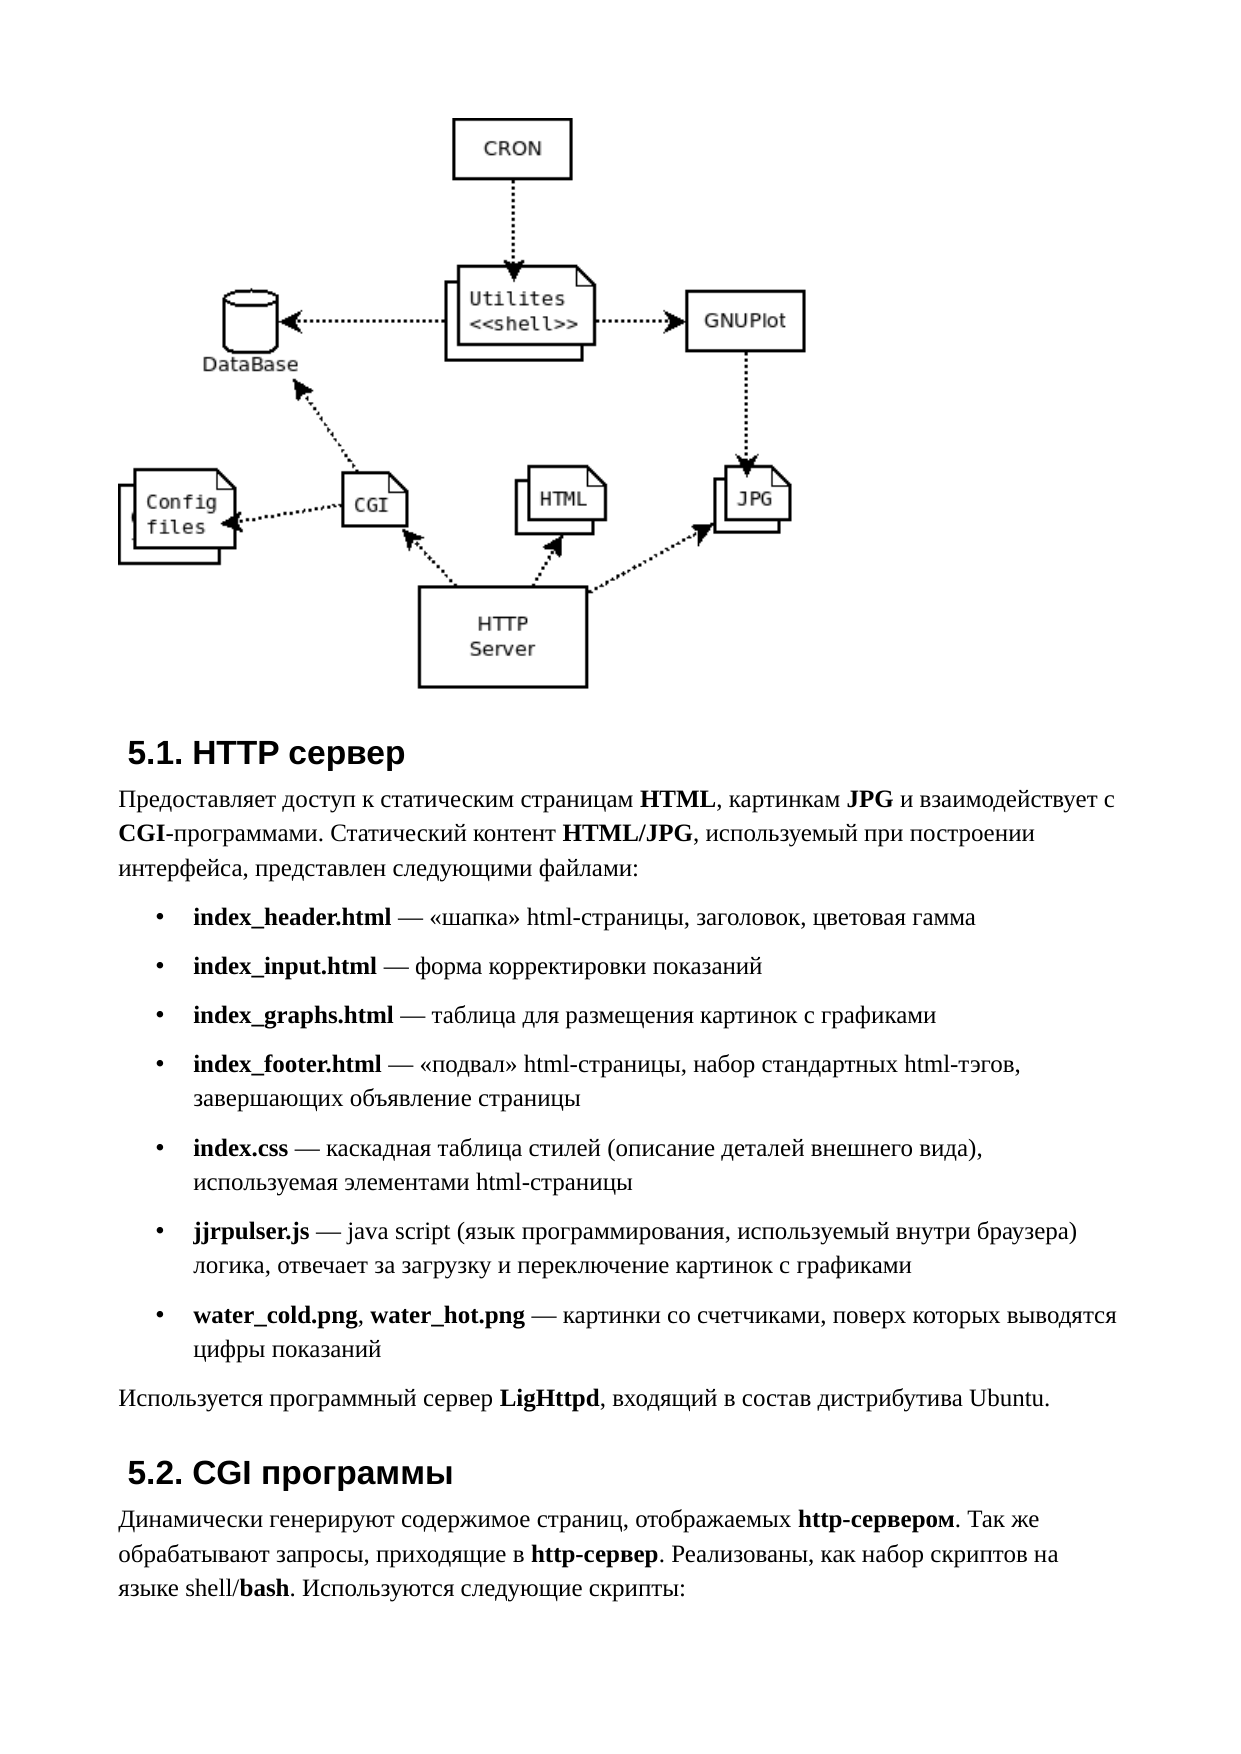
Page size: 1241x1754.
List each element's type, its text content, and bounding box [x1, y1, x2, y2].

text Динамически генерируют содержимое страниц, отображаемых http-сервером. Так же обрабатывают запросы, приходящие в http-сервер. Реализованы, как набор скриптов на языке shell/bash. Используются следующие скрипты: [118, 1504, 1122, 1602]
list index_input.html — форма корректировки показаний [156, 951, 1122, 980]
list index.css — каскадная таблица стилей (описание деталей внешнего вида), используемая элементами html-страницы [156, 1133, 1122, 1196]
list water_cold.png, water_hot.png — картинки со счетчиками, поверх которых выводятся цифры показаний [156, 1300, 1122, 1363]
picture [118, 118, 809, 692]
list index_header.html — «шапка» html-страницы, заголовок, цветовая гамма [156, 902, 1122, 931]
text Предоставляет доступ к статическим страницам HTML, картинкам JPG и взаимодействует с CGI-программами. Статический контент HTML/JPG, используемый при построении интерфейса, представлен следующими файлами: [118, 784, 1122, 882]
list index_graphs.html — таблица для размещения картинок с графиками [156, 1000, 1122, 1029]
subtitle CGI программы [118, 1453, 1122, 1492]
subtitle HTTP сервер [118, 733, 1122, 771]
list jjrpulser.js — java script (язык программирования, используемый внутри браузера) логика, отвечает за загрузку и переключение картинок с графиками [156, 1216, 1122, 1279]
list index_footer.html — «подвал» html-страницы, набор стандартных html-тэгов, завершающих объявление страницы [156, 1049, 1122, 1112]
text Используется программный сервер LigHttpd, входящий в состав дистрибутива Ubuntu. [118, 1383, 1122, 1412]
